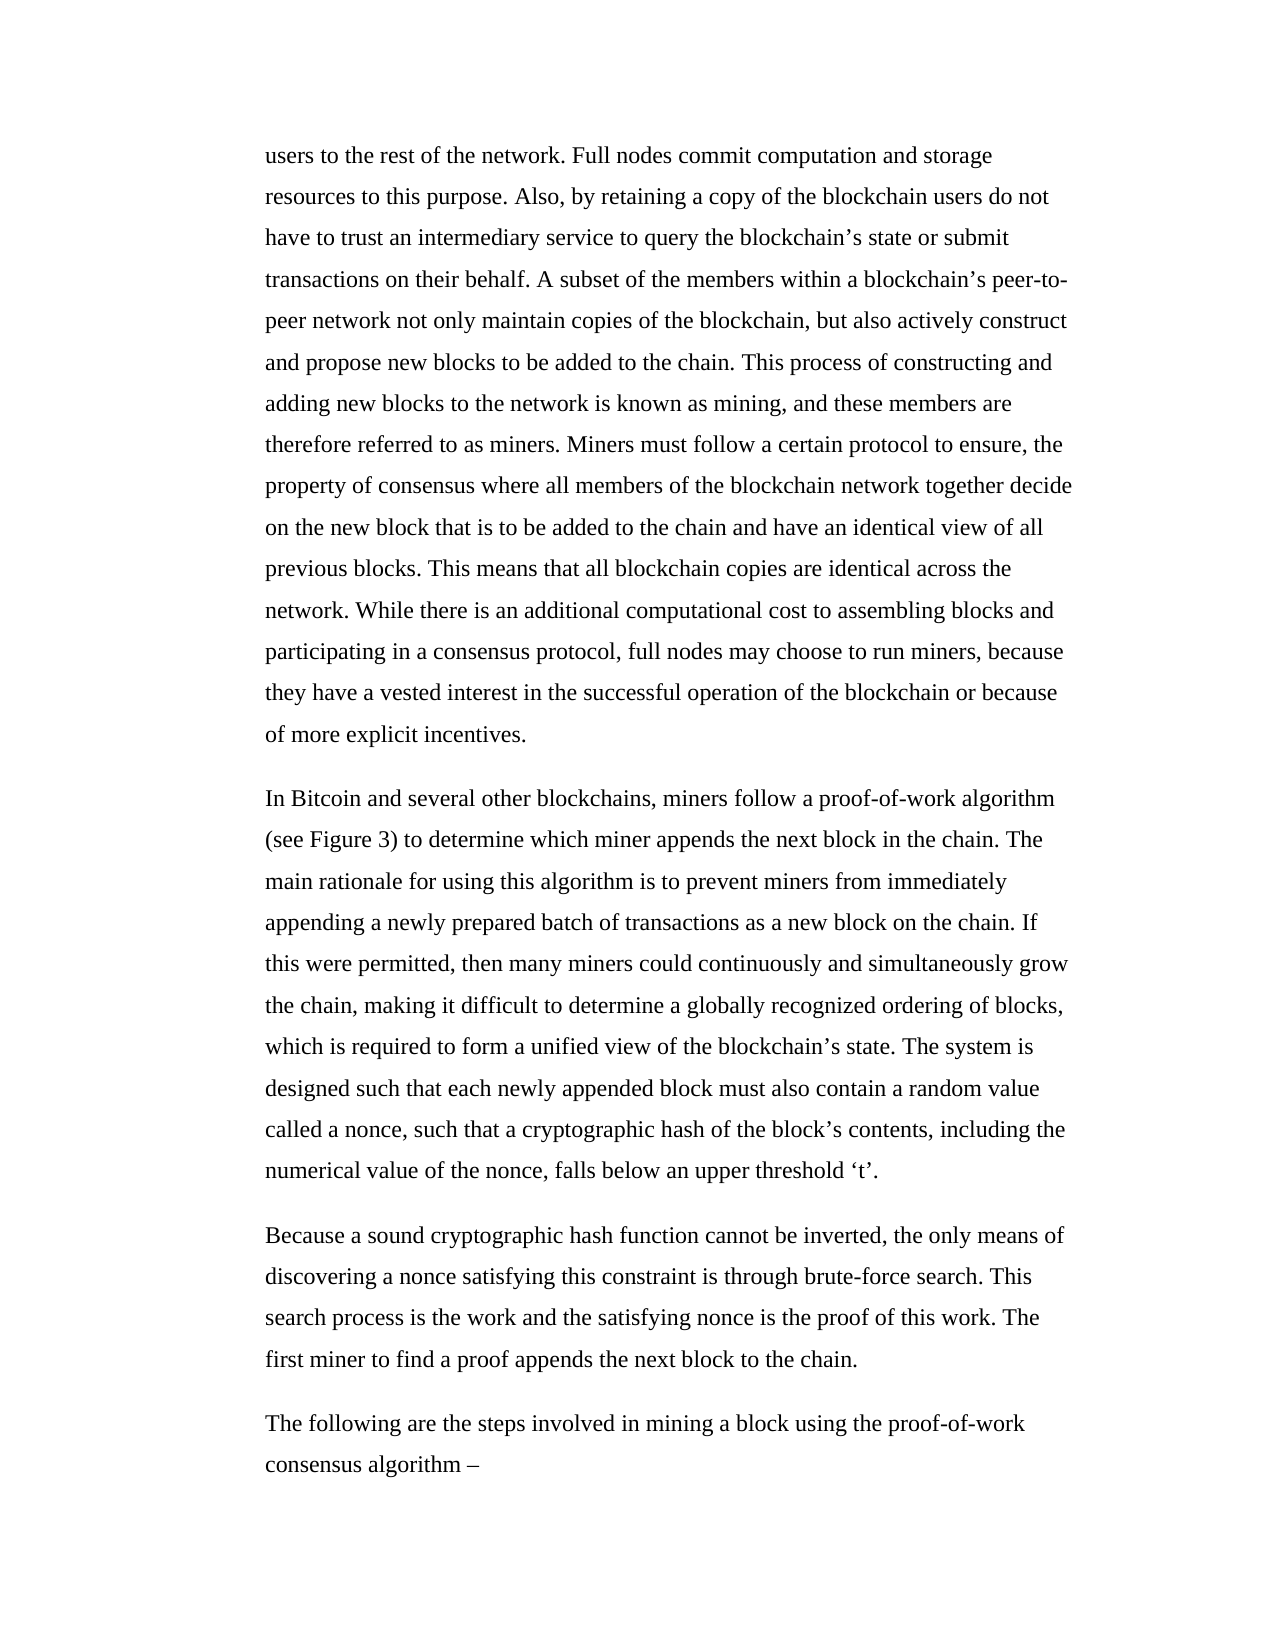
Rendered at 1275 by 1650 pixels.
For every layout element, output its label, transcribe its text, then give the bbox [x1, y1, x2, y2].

text Because a sound cryptographic hash function cannot be inverted, the only means of discovering a nonce satisfying this constraint is through brute-force search. This search process is the work and the satisfying nonce is the proof of this work. The first miner to find a proof appends the next block to the chain. [265, 1221, 1078, 1372]
text users to the rest of the network. Full nodes commit computation and storage resources to this purpose. Also, by retaining a copy of the blockchain users do not have to trust an intermediary service to query the blockchain’s state or submit transactions on their behalf. A subset of the members within a blockchain’s peer-to-peer network not only maintain copies of the blockchain, but also actively construct and propose new blocks to be added to the chain. This process of constructing and adding new blocks to the network is known as mining, and these members are therefore referred to as miners. Miners must follow a certain protocol to ensure, the property of consensus where all members of the blockchain network together decide on the new block that is to be added to the chain and have an identical view of all previous blocks. This means that all blockchain copies are identical across the network. While there is an additional computational cost to assembling blocks and participating in a consensus protocol, full nodes may choose to run miners, because they have a vested interest in the successful operation of the blockchain or because of more explicit incentives. [265, 141, 1078, 747]
text In Bitcoin and several other blockchains, miners follow a proof-of-work algorithm (see Figure 3) to determine which miner appends the next block in the chain. The main rationale for using this algorithm is to prevent miners from immediately appending a newly prepared batch of transactions as a new block on the chain. If this were permitted, then many miners could continuously and simultaneously grow the chain, making it difficult to determine a globally recognized ordering of blocks, which is required to form a unified view of the blockchain’s state. The system is designed such that each newly appended block must also contain a random value called a nonce, such that a cryptographic hash of the block’s contents, including the numerical value of the nonce, falls below an upper threshold ‘t’. [265, 784, 1078, 1184]
text The following are the steps involved in mining a block using the proof-of-work consensus algorithm – [265, 1409, 1078, 1478]
